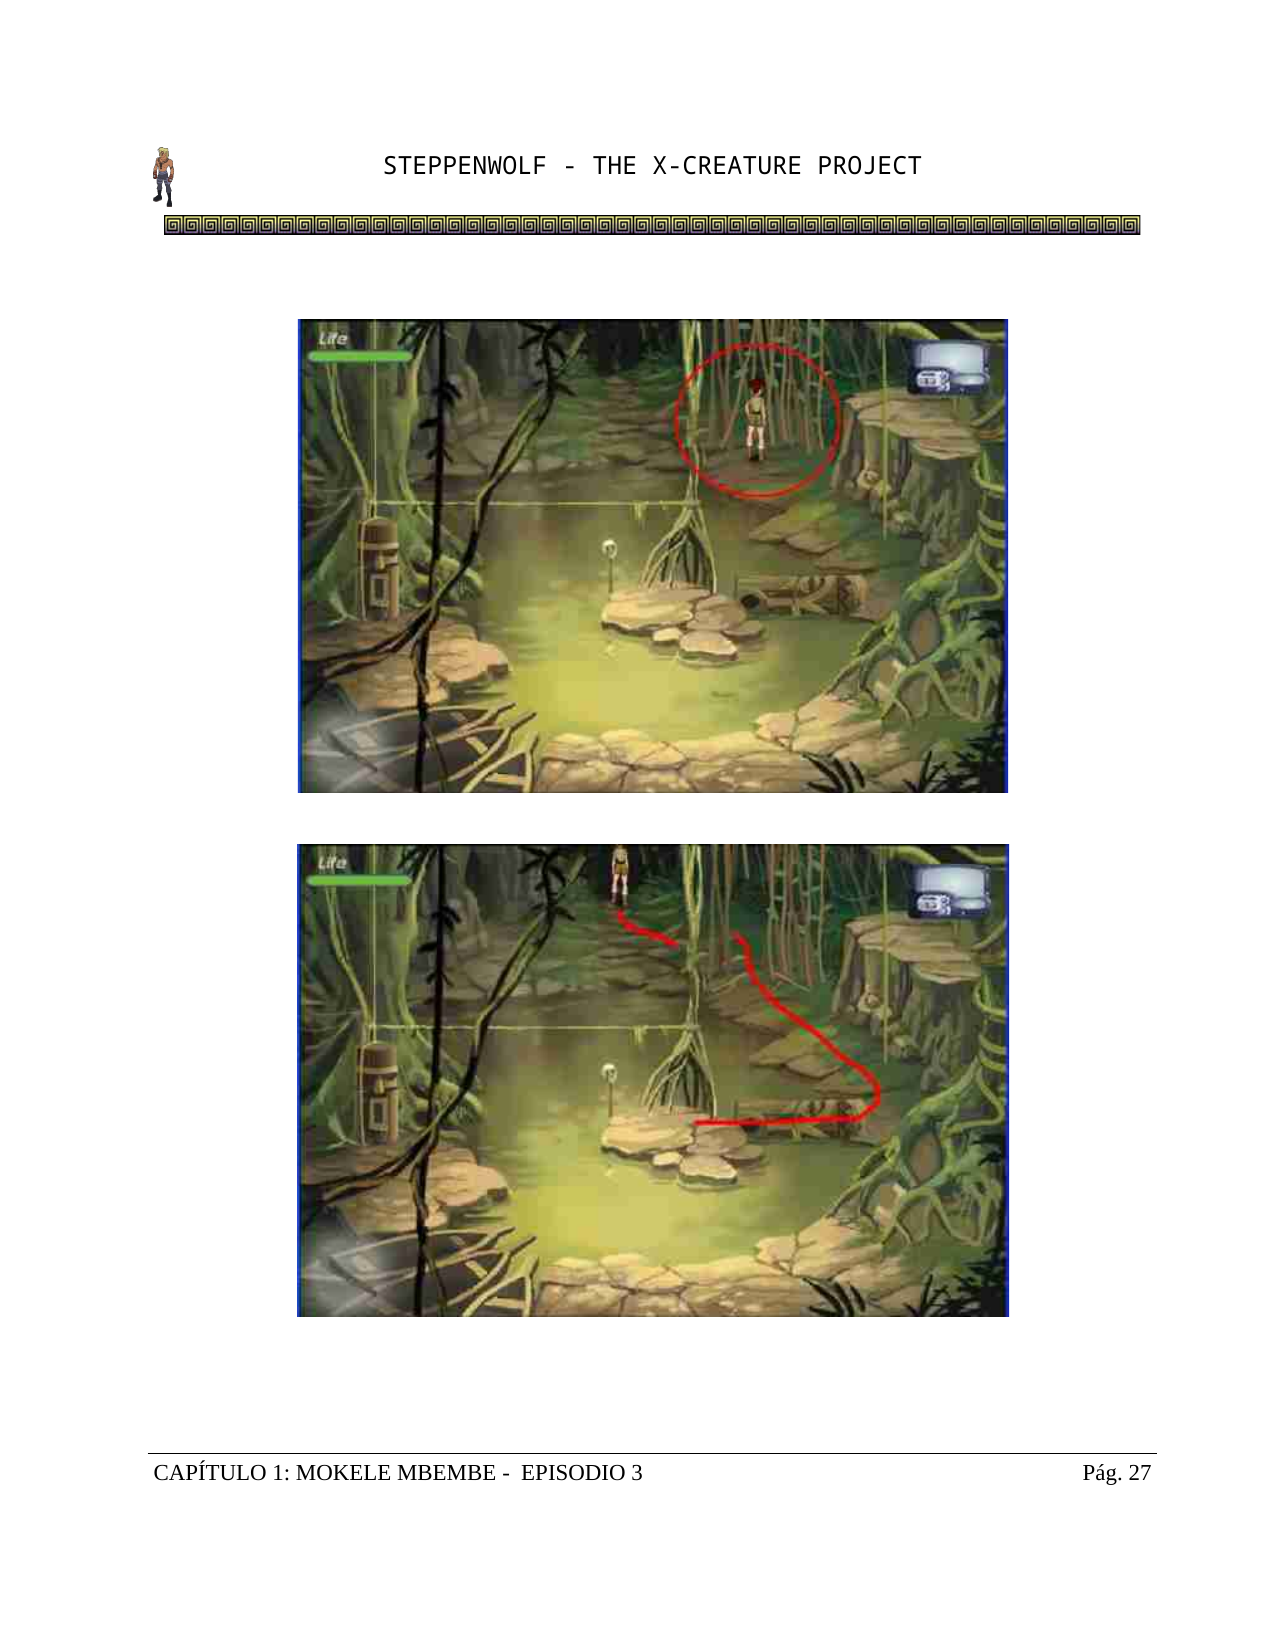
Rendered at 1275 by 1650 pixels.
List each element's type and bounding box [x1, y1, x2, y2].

picture [297, 319, 1009, 793]
picture [164, 215, 1141, 235]
picture [147, 147, 181, 207]
picture [297, 844, 1010, 1317]
